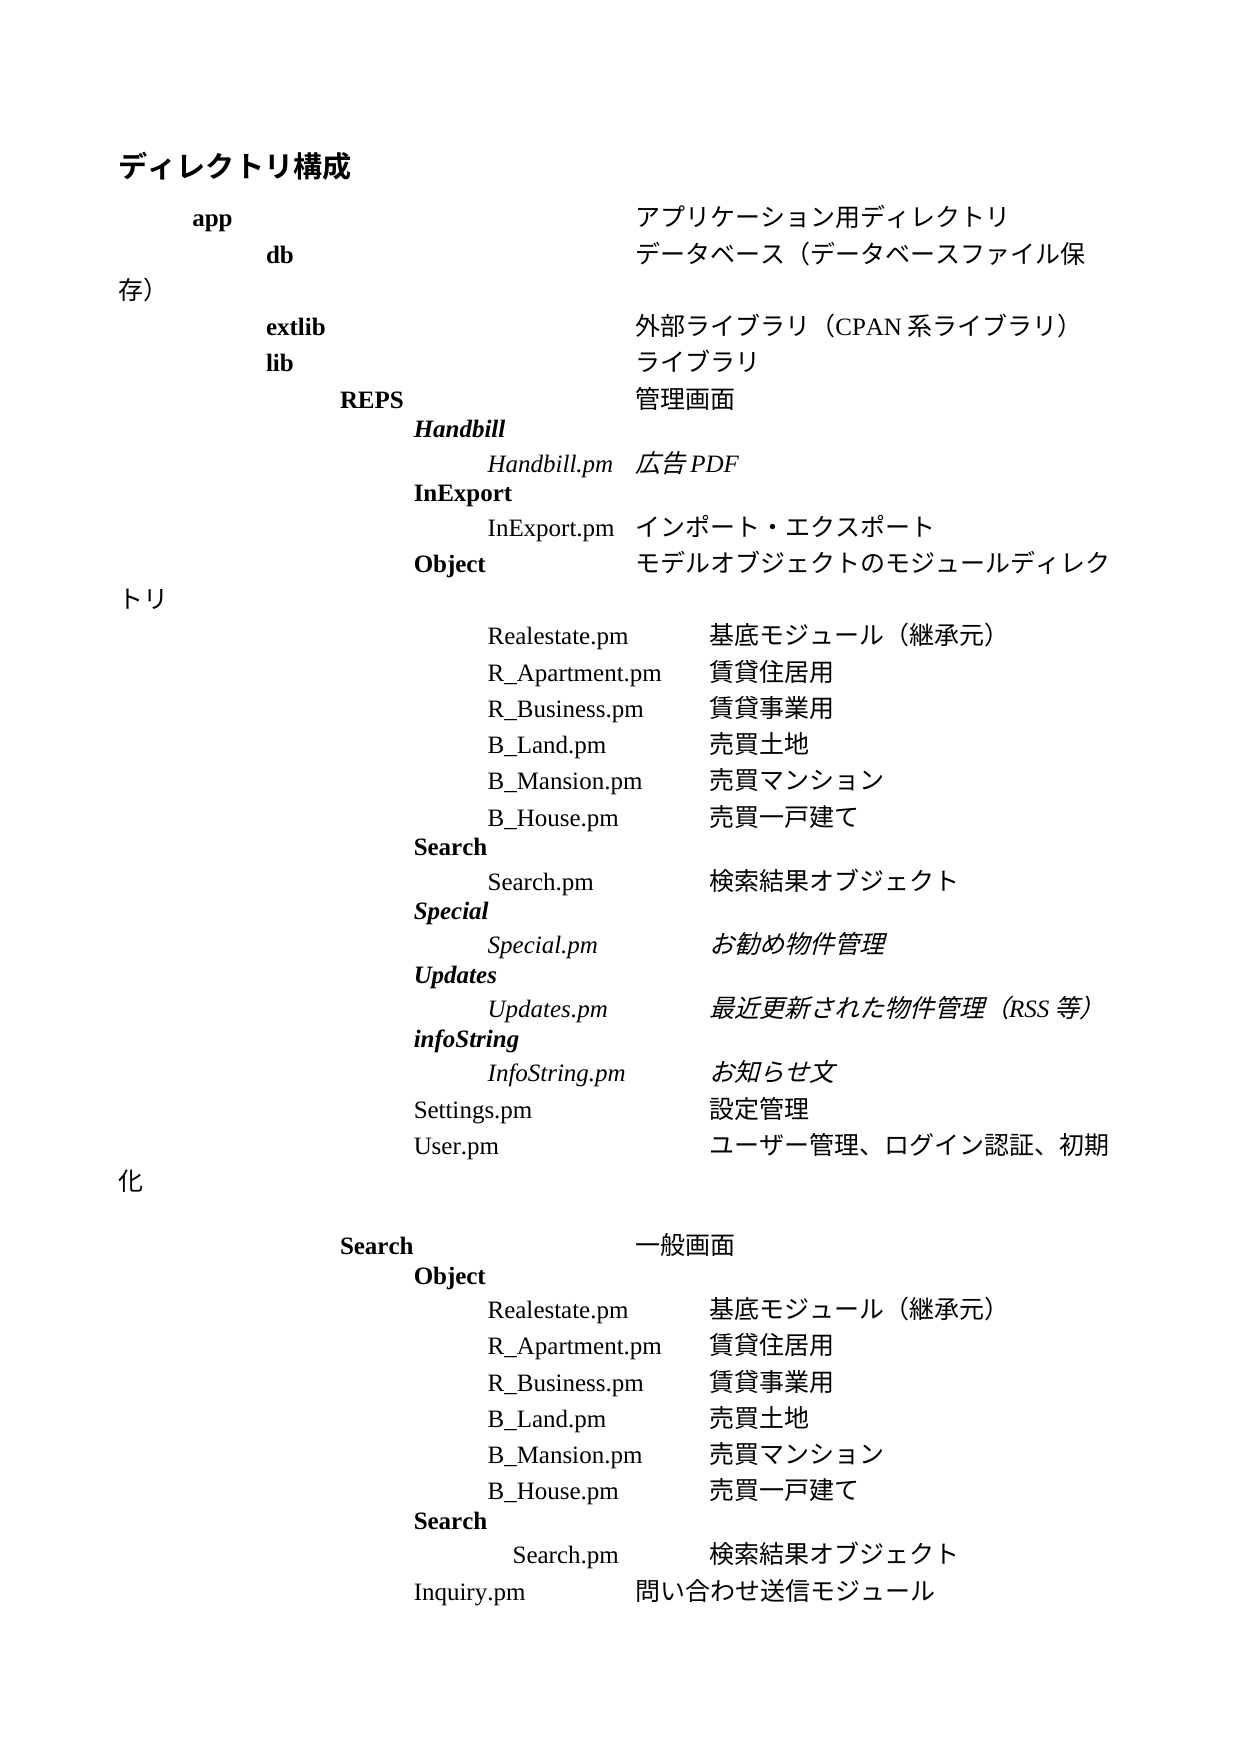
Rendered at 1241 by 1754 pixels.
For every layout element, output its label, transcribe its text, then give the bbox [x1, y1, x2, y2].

text Special [118, 897, 1122, 925]
text app アプリケーション用ディレクトリ [118, 198, 1122, 234]
text db データベース（データベースファイル保存） [118, 234, 1122, 307]
text Inquiry.pm 問い合わせ送信モジュール [118, 1571, 1122, 1607]
text lib ライブラリ [118, 343, 1122, 379]
text B_House.pm 売買一戸建て [118, 797, 1122, 833]
text Search.pm 検索結果オブジェクト [118, 1535, 1122, 1571]
text Special.pm お勧め物件管理 [118, 925, 1122, 961]
text infoString [118, 1025, 1122, 1053]
text Object モデルオブジェクトのモジュールディレクトリ [118, 543, 1122, 616]
subtitle ディレクトリ構成 [118, 143, 1122, 185]
text InExport [118, 479, 1122, 507]
text Handbill [118, 415, 1122, 443]
text B_Mansion.pm 売買マンション [118, 1434, 1122, 1471]
text R_Business.pm 賃貸事業用 [118, 1362, 1122, 1398]
text Settings.pm 設定管理 [118, 1089, 1122, 1125]
text B_Mansion.pm 売買マンション [118, 761, 1122, 797]
text Realestate.pm 基底モジュール（継承元） [118, 616, 1122, 652]
text Object [118, 1262, 1122, 1289]
text Search [118, 833, 1122, 861]
text B_Land.pm 売買土地 [118, 724, 1122, 761]
text Handbill.pm 広告PDF [118, 443, 1122, 479]
text InfoString.pm お知らせ文 [118, 1053, 1122, 1089]
text B_House.pm 売買一戸建て [118, 1471, 1122, 1507]
text Updates.pm 最近更新された物件管理（RSS等） [118, 989, 1122, 1025]
text B_Land.pm 売買土地 [118, 1398, 1122, 1434]
text R_Apartment.pm 賃貸住居用 [118, 652, 1122, 688]
text Search [118, 1507, 1122, 1535]
text InExport.pm インポート・エクスポート [118, 507, 1122, 543]
text Updates [118, 961, 1122, 989]
text Realestate.pm 基底モジュール（継承元） [118, 1289, 1122, 1326]
text extlib 外部ライブラリ（CPAN系ライブラリ） [118, 307, 1122, 343]
text REPS 管理画面 [118, 379, 1122, 415]
text Search 一般画面 [118, 1226, 1122, 1262]
text User.pm ユーザー管理、ログイン認証、初期化 [118, 1125, 1122, 1198]
text Search.pm 検索結果オブジェクト [118, 861, 1122, 897]
text R_Apartment.pm 賃貸住居用 [118, 1326, 1122, 1362]
text R_Business.pm 賃貸事業用 [118, 688, 1122, 724]
